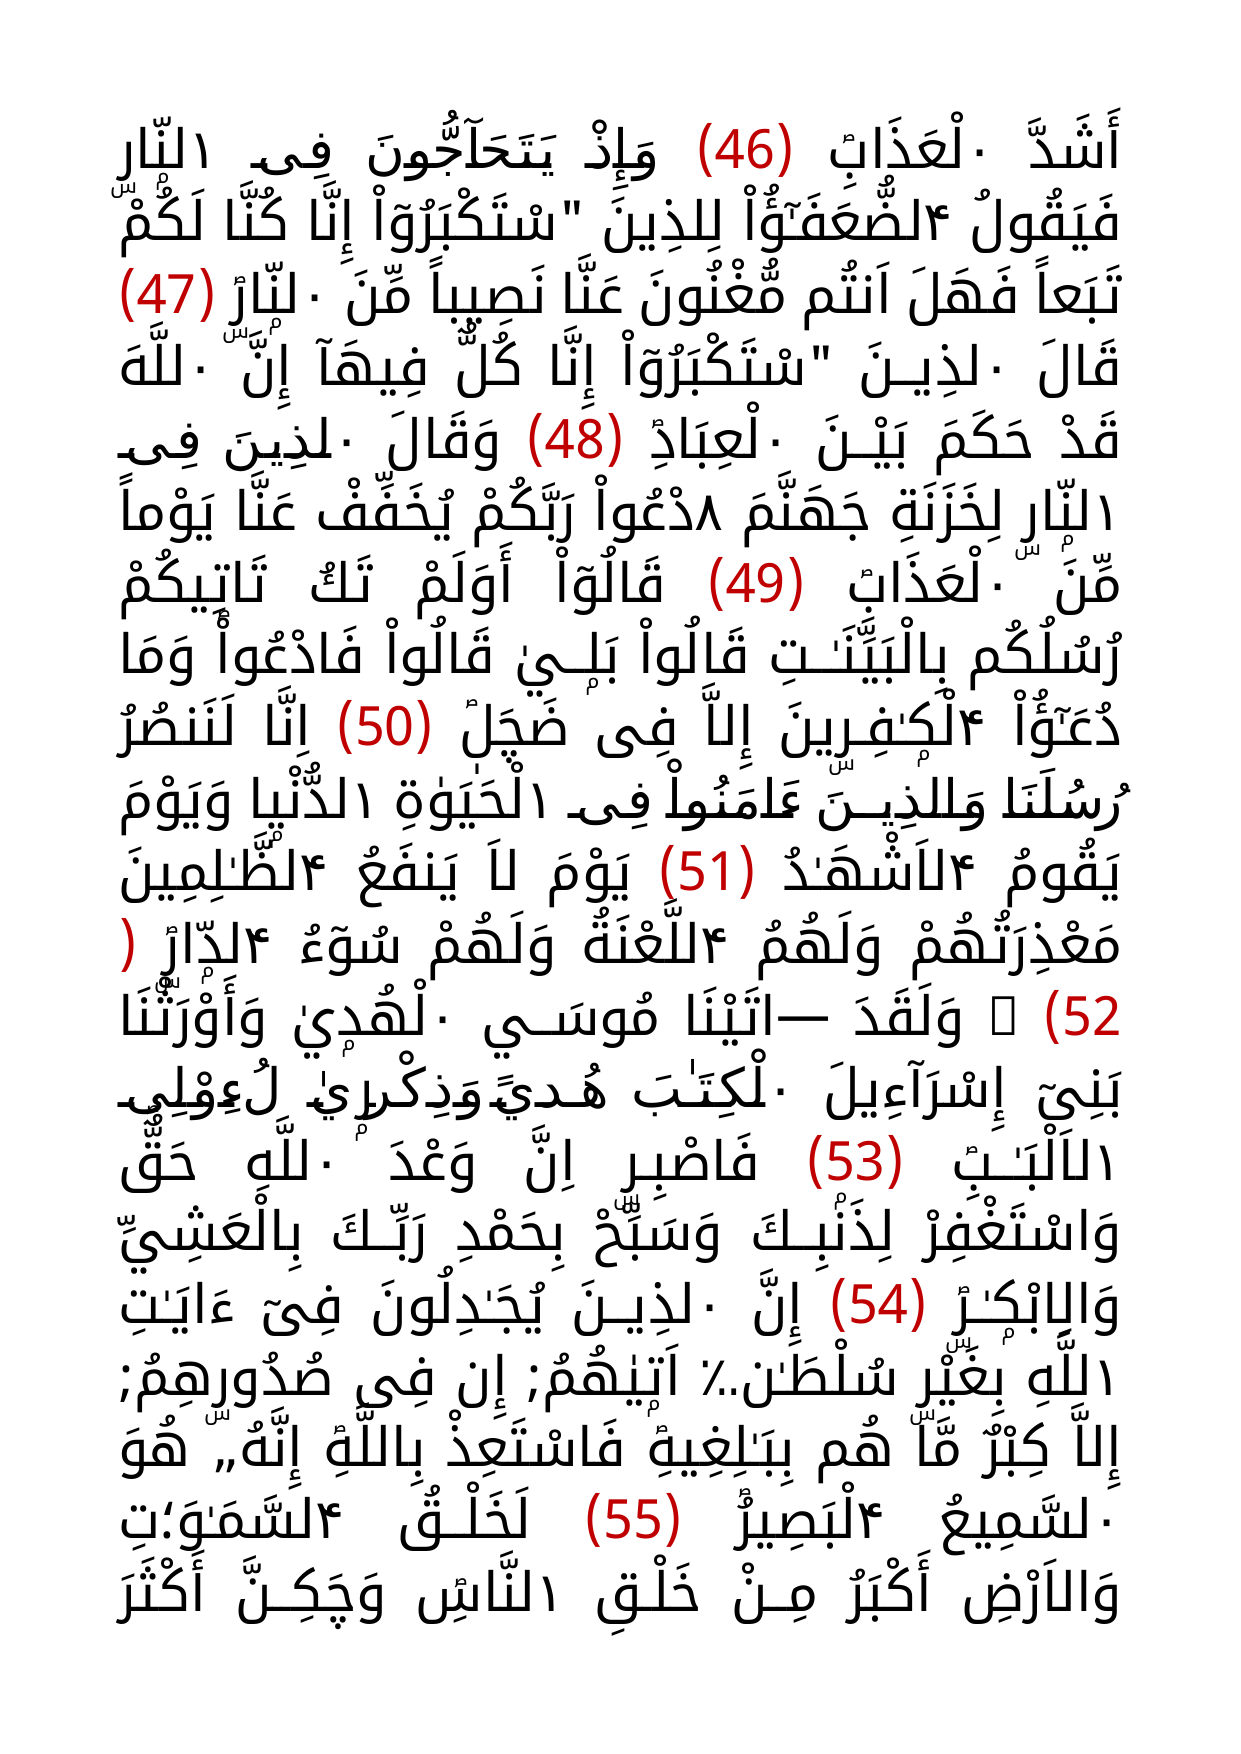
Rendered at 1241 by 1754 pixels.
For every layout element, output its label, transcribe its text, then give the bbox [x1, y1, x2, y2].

text أَمَتَّنَا "ثْنَتَيْنِ وَأَحْيَيْتَنَا "ثْنَتَيْنِ فَاعْتَرَفْنَا بِذُنُوبِنَا فَهَلِ اِلَيٰ خُرُوجٍ مِّــن سَبِيلٍؐ (10) ذَ؛لِكُم بِأَنَّهُ; إِذَا دُعِــيَ ۰للَّهُ وَحْدَهُ„ كَفَرْتُمْ وَإِنْ يُّشْرَكككْ بِهِ” تُومِنُواْؐ فَالْحُكْمُ لِلهِ ۱لْعَلِـيِّ ۱لْكَبِيرۣؐ (11) هُوَ ۰ﻟ﮲ يُرۣيكُمُ; ءَايَـٰتِهِ” وَيُنَزّۣلُ لَكُم مِّــنَ ۰لسَّمَآءِ رۣزْقاًؐ وَمَا يَتَذَكَّرُ إِلاَّ مَنْ يُّنِيــبُؐ (12) فَادْعُواْ ۴للَّهَ مُخْلِصِينَ لَهُ ۴لدِّينَ وَلَوْ كَرۣهَ ۰لْكَـٰفِرُونَؐ (13) رَفِيعُ ۴لدَّرَجَـٰتِ ذُو ۴لْعَرْشِؐ يُلْقِى ۱لرُّوحَ مِنَ اَمْرۣهِ” عَلَيٰ مَنْ يَّشَآءُ مِنْ عِبَادِهِ” لِيُنذِرَ يَوْمَ ۰لتَّچَقِ” (14) يَوْمَ هُم بَـٰرۣزُونَؐ لاَ يَخْفۭــيٰ عَلَي ۰للَّهِ مِنْهُمْ شَيْءٌؐ لِّمَـنِ ۱لْمُلْــكُ ۴لْيَوْمَؐ لِلهِ ۱لْوَ؛حِدِ ۱لْقَهّۭارۣؐ (15) ۱لْيَوْمَ تُجْزۭيٰ كُلُّ نَفْـسٙ بِمَا كَسَبَتْؐ لاَ ظُلْمَ ۰لْيَوْمَؐ إِنَّ ۰للَّهَ سَرۣيعُ ۴لْحِسَابِؐ (16) وَأَنذِرْهُمْ يَوْمَ ۰لاَزۣفَةِ إِذِ ۱لْقُلُوبُ لَدَي ۰لْحَنَاجِرۣ كَـٰظِمِينَؐ (17) مَا لِلظَّـٰلِمِينَ مِنْ حَمِيمٍ وَلاَ شَفِيعٍ يُطَاعُؐ (18) يَعْلَمُ خَآئِنَةَ ۰لاَعْيُنِ وَمَا تُخْفِى ۱لصُّدُورُؐ (19) وَاللَّهُ يَقْضِى بِالْحَقﱢّؐ وَالذِيــنَ تَدْعُونَ مِن دُونِهِ” لاَ يَقْضُونَ بِشَىْءٖؐ اِنَّ ۰للَّهَ هُوَ ۰لسَّمِيعُ ۴لْبَصِيرُؐ (20) © أَوَلَمْ يَسِيرُواْ فِى ۱لاَرْضضضِ فَيَنظُرُواْ كَيْفَ كَانَ عَـٰقِبَةُ ۴لذِيــنَ كَانُواْ مِن قَبْلِهِمْؐ كَانُواْ هُمُ; أَشَدَّ مِنْهُمْ قُوَّةً وَءَاثَاراً فِى ۱لاَرْضِ فَأَخَذَهُمُ ۴للَّهُ بِذُنُوبِهِمْؐ وَمَا كَانَ لَهُم مِّــنَ ۰للَّهِ مِنْ وَّاقٍؐ (21) ذَ؛لِــكَ بِأَنَّهُمْ كَانَت تَّاتِيهِمْ رُسُلُهُم بِالْبَيِّنَـٰتِ فَكَفَرُواْ فَأَخَذَهُمُ ۴للَّهُؐ إِنَّهُ„ قَوۣيٌّ شَدِيدُ ۴لْعِقَابِؐ (22) وَلَقَدَ اَرْسَلْنَا مُوسۭـيٰ بِـَٔايَـٰتِنَا وَسُلْطَـٰنٍ مُّبِينٖ (23) اِلَيٰ فِرْعَوْنَ وَهَامَـٰنَ وَقَارُونَ فَقَالُواْ سَـٰحِرٌ كَذَّابٌؐ (24) فَلَمَّا جَآءَهُم بِالْحَقِّ مِنْ عِندِنَا قَالُواْ ۶قْتُلُوٓاْ أَبْنَآءَ ۰لذِيــنَ ءَامَنُواْ مَعَهُ„ وَاسْتَحْيُواْ نِسَآءَهُمْؐ وَمَا كَيْدُ ۴لْكۭـٰفِـرۣينَ إِلاَّ فِى ضَچَلٍؐ (25) وَقَالَ فِرْعَوْنُ ذَرُونِىٓ أَقْتُلْ مُوسۭيٰ وَلْيَدْعُ رَبَّهُ; إِنِّيَ أَخَافُ أَنْ يُّبَدِّلَ دِينَكُمْ وَأَنْ يُّظْهِرَ فِى ۱لاَرْضِ ۱لْفَسَادَؐ (26) وَقَالَ مُوسۭيٰٓ إِنِّى عُذْتُ بِرَبِّى وَرَبِّكُم مِّــن كُــلّۣ مُتَكَبِّرٍ لاَّ يُومِنُ بِيَوْمِ ۱لْحِسَابِؐ (27) وَقَالَ رَجُلٌ مُّومِنٌ مِّنَ —الِ فِرْعَوْنَ يَكْتُمُ إِيمَـٰنَهُ; أَتَقْتُلُونَ رَجُلٗا اَنْ يَّقُولَ رَبِّــيَ ۰للَّهُ وَقَدْ جَآءَكُم بِالْبَيِّنَـٰتِ مِن رَّبِّكُمْ وَإِنْ يَّــكُ كَـٰذِباً فَعَلَيْهِ كَذِبُهُ, وَإِنْ يَّــكُ صَادِقاً يُصِبْكُم بَعْضُ ۴ﻟ﮲ يَعِدُكُمُؐ; إِنَّ ۰للَّهَ لاَ يَهْدِى مَنْ هُوَ مُسْرۣفٌ كَذَّابٌؐ (28) يَـٰقَوْمِ لَكُمُ ۴لْمُلْــكُ ۴لْيَوْمَ ظَـٰهِرۣيــنَ فِى ۱لاَرْضِ فَمَنْ يَّنصُرُنَا مِنۢ بَأْسِ ۱للَّهِ إِن جَآءَنَاؐ قَالَ فِرْعَوْنُ مَآ ٱُرۣيكُمُ; إِلاَّ مَآ أَرۭيٰ وَمَآ أَهْدِيكُمُ; إِلاَّ سَبِيلَ ۰لرَّشَادِؐ (29) ® وَقَالَ ۰ﻟـذِىٓ ءَامَنَ يَـٰقَوْمِ إِنِّــيَ أَخَافُ عَلَيْكُم مِّثْلَ يَوْمِ ۱لاَحْزَابِ (30) مِثْلَ دَأْبِ قَوْمِ نُوحٍ وَعَادٍ وَثَمُودَ وَالذِينَ مِنۢ بَعْدِهِمْؐ وَمَا ۰للَّهُ يُرۣيدُ ظُلْماً لِّلْعِبَادِؐ (31) وَيَـٰقَوْمِ إِنِّيَ أَخَافُ عَلَيْكُمْ يَوْمَ ۰لتَّنَادِ” (32) يَوْمَ تُوَلُّونَ مُدْبِـرۣيــنَ مَا لَكُم مِّــنَ ۰للَّهِ مِــنْ عَـٰصِمٍؐ وَمَنْ يُّضْلِلِ ۱للَّهُ فَمَا لَهُ„ مِــنْ هَادٍؐ (33) وَلَقَدْ جَآءَكُمْ يُوسُفُ مِن قَبْلُ بِالْبَيِّنَـٰتِ فَمَا زۣلْتُمْ فِى شَــكٍّ مِّمَّا جَآءَكُم بِهِ” حَتَّيٰٓ إِذَا هَلَــكَ قُلْتُمْ لَنْ يَّبْعَثَ ۰للَّهُ مِنۢ بَعْدِهِ” رَسُولًؐا كَذَ؛لِكَ يُضِــلُّ ۴للَّهُ مَنْ هُوَ مُسْرۣفٌ مُّرْتَاب٘ؐ (34) ۱لذِينَ يُجَـٰدِلُونَ فِىٓ ءَايَـٰتِ ۱للَّهِ بِغَيْرۣ سُلْطَـٰن؉ اَتۭيٰهُمْؐ كَبُرَ مَقْتاٗ عِندَ ۰للَّهِ وَعِندَ ۰لذِينَ ءَامَنُواْؐ كَذَ؛لِــكَ يَطْبَعُ ۴للَّهُ عَلَــيٰ كُـلِّ قَلْبِ مُتَكَبِّرٍ جَبّۭارٍؐ (35) وَقَالَ فِرْعَوْنُ يَـٰهَامَـٰنُ èبْنِ لِى صَرْحاً لَّعَلِّيَ أَبْلُغُ ۴لاَسْبَـٰبَ (36) أَسْبَـٰبَ ۰لسَّمَـٰوَ؛تِ فَأَطَّلِعُ إِلَيٰٓ إِچَهِ مُوسۭيٰ وَإِنِّى لَأَظُنُّهُ„ كَـٰذِباًؐ وَكَذَ؛لِــكَ زُيِّنَ لِـفِرْعَوْنَ سُوٓءُ عَمَلِهِ” وَصَدَّ عَـنِ ۱لسَّبِيلِؐ وَمَا كَيْدُ فِرْعَوْنَ إِلاَّ فِى تَبَابٍؐ (37) وَقَالَ ۰ﻟـذِىٓ ءَامَنَ يَـٰقَوْمِ 'تَّبِعُونِ أَهْدِكُمْ سَبِيلَ ۰لرَّشَادِؐ (38) يَـٰقَوْمِ إِنَّمَا هَـٰذِهِ ۱لْحَيَوٰةُ ۴لدُّنْيۭا مَتَـٰعٌؐ وَإِنَّ ۰لاَخِرَةَ هِيَ دَارُ ۴لْقَرۭارۣؐ (39) مَــنْ عَمِــلَ سَـيِّيؕـةً فَلاَ يُجْزۭيٰٓ إِلاَّ مِثْلَهَاؐ وَمَــنْ عَمِــلَ صَـٰڤِحاً مِّــن ذَكَر۫ اَوُ ۷نثۭيٰ وَهُوَ مُومِنٌ فَٱُوْلَئِكَ يَدْخُلُونَ ۰لْجَنَّةَ يُرْزَقُونَ فِيهَا بِغَيْرۣ حِسَابٍؐ (40) ¤ وَيَـٰقَوْمِ مَا لِــيَ أَدْعُوكُمُ; إِلَــي ۰لنَّجَوٰةِ وَتَدْعُونَنِىٓ إِلَي ۰لنّۭارۣؐ (41) تَدْعُونَنِى لَأِكْفُرَ بِاللَّهِ وَٱُشْرۣكككَ بِهِ” مَا لَيْـسَ لِى بِهِ” عِلْمٌ وَأَنَآ أَدْعُوكُمُ; إِلَــي ۰لْعَزۣيزۣ ۱لْغَفّۭـٰرۣؐ (42) لاَ جَرَمَ أَنَّمَا تَدْعُونَنِىٓ إِلَيْهِ لَيْــسَ لَهُ„ دَعْوَةٌ فِى ۱لدُّنْيۭا وَلاَ فِى ۱لاَخِرَةِ وَأَنَّ مَرَدَّنَـآ إِلَــي ۰للَّهِ وَأَنَّ ۰لْمُسْرۣفِيــنَ هُمُ; أَصْحَـٰبُ ۴لنّۭارۣؐ (43) فَسَتَذْكُرُونَ مَآ أَقُولُ لَكُمْؐ وَٱُفَوّۣضضضُ أَمْرۣيَ إِلَــي ۰للَّهِؐ إِنَّ ۰للَّهَ بَصِيرٛ بِالْعِبَادِؐ (44) فَوَقۭيٰهُ ۴للَّهُ سَيِّـَٔاتِ مَا مَكَرُواْؐ وَحَاقَ بِـَٔالِ فِرْعَوْنَ سُوٓءُ ۴لْعَذَابِؐ (45) ۱لنَّارُ يُعْرَضُونَ عَلَيْهَا غُدُوّاً وَعَشِيّاًؐ وَيَوْمَ تَقُومُ ۴لسَّاعَةُ أَدْخِلُوٓاْ ءَالَ فِرْعَوْنَ أَشَدَّ ۰لْعَذَابِؐ (46) وَإِذْ يَتَحَآجُّونَ فِى ۱لنّۭارۣ فَيَقُولُ ۴لضُّعَفَـٰٓؤُاْ لِلذِينَ "سْتَكْبَرُوٓاْ إِنَّا كُنَّا لَكُمْ تَبَعاً فَهَلَ اَنتُم مُّغْنُونَ عَنَّا نَصِيباً مِّنَ ۰لنّۭارۣؐ (47) قَالَ ۰لذِيــنَ "سْتَكْبَرُوٓاْ إِنَّا كُلٌّ فِيهَآ إِنَّ ۰للَّهَ قَدْ حَكَمَ بَيْــنَ ۰لْعِبَادِؐ (48) وَقَالَ ۰لذِينَ فِى ۱لنّۭارۣ لِخَزَنَةِ جَهَنَّمَ ۸دْعُواْ رَبَّكُمْ يُخَفِّفْ عَنَّا يَوْماً مِّنَ ۰لْعَذَابِؐ (49) قَالُوٓاْ أَوَلَمْ تَكُ تَاتِيكُمْ رُسُلُكُم بِالْبَيِّنَـٰــتِ قَالُواْ بَلۭــيٰ قَالُواْ فَادْعُواْؐ وَمَا دُعَـٰٓؤُاْ ۴لْكۭـٰفِـرۣينَ إِلاَّ فِى ضَچَلٖؐ (50) اِنَّا لَنَنصُرُ رُسُلَنَا وَالذِيــنَ ءَامَنُواْ فِى ۱لْحَيَوٰةِ ۱لدُّنْيۭا وَيَوْمَ يَقُومُ ۴لاَشْهَـٰدُ (51) يَوْمَ لاَ يَنفَعُ ۴لظَّـٰلِمِينَ مَعْذِرَتُهُمْ وَلَهُمُ ۴للَّعْنَةُ وَلَهُمْ سُوٓءُ ۴لدّۭارۣؐ (52) ® وَلَقَدَ —اتَيْنَا مُوسَــي ۰لْهُدۭيٰ وَأَوْرَثْنَا بَنِىٓ إِسْرَآءِيلَ ۰لْكِتَـٰبَ هُديً وَذِكْرۭيٰ لُءِوْلِى ۱لاَلْبَـٰــبِؐ (53) فَاصْبِـرۣ اِنَّ وَعْدَ ۰للَّهِ حَقٌّؐ وَاسْتَغْفِرْ لِذَنۢبِــكَ وَسَبِّحْ بِحَمْدِ رَبِّــكَ بِالْعَشِيِّ وَالِابْكۭـٰـرۣؐ (54) إِنَّ ۰لذِيــنَ يُجَـٰدِلُونَ فِىٓ ءَايَـٰتِ ۱للَّهِ بِغَيْرۣ سُلْطَـٰن؉ اَتۭيٰهُمُ; إِن فِى صُدُورۣهِمُ; إِلاَّ كِبْرٌ مَّا هُم بِبَـٰلِغِيهِؐ فَاسْتَعِذْ بِاللَّهِؐ إِنَّهُ„ هُوَ ۰لسَّمِيعُ ۴لْبَصِيرُؐ (55) لَخَلْــقُ ۴لسَّمَـٰوَ؛تِ وَالاَرْضِ أَكْبَرُ مِــنْ خَلْـقِ ۱لنَّاسِؐ وَچَكِــنَّ أَكْثَرَ ۰لنَّاسسسِ لاَ يَعْلَمُونَؐ (56) وَمَا يَسْتَوۣى ۱لاَعْمۭيٰ وَالْبَصِيرُ (57) وَالذِيــنَ ءَامَنُواْ وَعَمِلُواْ ۴ڤصَّـٰڤِحَـٰتِ وَلاَ ۰لْمُسِىٓءُؐ قَلِيلًا مَّا يَتَذَكَّرُونَؐ (58) إِنَّ ۰لسَّاعَةَ ءَلاَتِيَةٌ لاَّ رَيْبَ فِيهَاؐ وَچَكِــنَّ أَكْثَرَ ۰لنَّاسسسِ لاَ يُومِنُونَؐ (59) وَقَالَ رَبُّكُمُ ۶دْعُونِىٓ أَسْتَجِبْ لَكُمُؐ; إِنَّ ۰لذِينَ يَسْتَكْبِرُونَ عَنْ عِبَادَتِى سَيَدْخُلُونَ جَهَنَّمَ دَاخِرۣينَؐ (60) ۰للَّهُ ۴ﻟ﮲ جَعَـلَ لَكُمُ ۴ليْـلَ لِتَسْكُنُواْ فِيهِ وَالنَّهَارَ مُبْصِراٗؐ اِنَّ ۰للَّهَ لَذُو فَضْــل۫ عَلَي ۰لنَّاسِؐ وَچَكِنَّ أَكْثَرَ ۰لنَّاسسسِ لاَ يَشْكُرُونَؐ (61) ذَ؛لِكُمُ ۴للَّهُ رَبُّكُمْؐ خَـٰلِقُ كُــلّۣ شَيْءٍؐ لٓاَّ إِچَهَ إِلاَّ هُوَؐ فَأَنّۭيٰ تُوفَكُونَؐ (62) كَذَ؛لِكَ يُوفَكُ ۴لذِيــنَ كَانُواْ بِـَٔايَـٰتِ ۱للَّهِ يَجْحَدُونَؐ (63) ۰للَّهُ ۴ﻟ﮲ جَعَــلَ لَكُمُ ۴لاَرْضضضَ قَـرَاراً وَالسَّمَآءَ بِنَآءً وَصَوَّرَكُمْ فَأَحْسَــنَ صُوَرَكُمْ وَرَزَقَكُم مِّــنَ ۰لطَّيِّبَـٰتِؐ ذَ؛لِكُمُ ۴للَّهُ رَبُّكُمْؐ فَتَبَـٰرَكككَ ۰للَّهُ رَبُّ ۴لْعَـٰلَمِينَؐ (64) هُوَ ۰لْحَيُّؐ لآَ إِچَهَ إِلاَّ هُوَؐ فَادْعُوهُ مُخْلِصِيــنَ لَهُ ۴لدِّيــنَؐ ۰لْحَمْدُ لِلهِ رَبِّ ۱لْعَـٰلَمِينَؐ (65) © قُـلِ اِنِّى نُهِيتُ أَنَ اَعْبُدَ ۰لذِيــنَ تَدْعُونَ مِن دُونِ ۱للَّهِ لَمَّا جَآءَنِيَ ۰لْبَيِّنَـٰــتُ مِن رَّبِّى وَٱُمِرْتُ أَنُ ۷سْلِمَ لِرَبِّ ۱لْعَـٰلَمِيــنَؐ (66) هُوَ ۰ﻟ﮲ خَلَقَكُم مِّن تُرَابٍ ثُمَّ مِــن نُّطْفَةٍ ثُمَّ مِــنْ عَلَقَةٍ ثُمَّ يُخْرۣجُكُمْ طِفْلًا ثُمَّ لِتَبْلُغُوٓاْ أَشُدَّكُمْ ثُمَّ لِتَكُونُواْ شُيُوخاًؐ وَمِنكُم مَّنْ يُّتَوَفّۭيٰ مِن قَبْلُ وَلِتَبْلُغُوٓاْ أَجَلًا مُّسَمّيً وَلَعَلَّكُمْ تَعْقِلُونَؐ (67) هُوَ ۰ﻟ﮲ يُحْىِ” وَيُمِيــتُؐ فَإِذَا قَضۭيٰٓ أَمْراً فَإِنَّمَا يَقُولُ لَهُ„ كُنؐ فَيَكُونُؐ (68) أَلَمْ تَرَ إِلَــي ۰لذِينَ يُجَـٰدِلُونَ فِىٓ ءَايَـٰتِ ۱للَّهِ أَنّۭيٰ يُصْرَفُونَؐ (69) ۰لذِينَ كَذَّبُواْ بِالْكِتَـٰــبِ وَبِمَآ أَرْسَلْنَا بِهِ” رُسُلَنَا فَسَوْفَ يَعْلَمُونَ (70) إِذِ ۱لاَغْچَلُ فِىٓ أَعْنَـٰقِهِمْ وَالسَّچَسِــلُؐ يُسْحَبُونَ (71) فِى ۱لْحَمِيمِ ثُمَّ فِى ۱لنّۭارۣ يُسْجَرُونَؐ (72) ثُمَّ قِيــلَ لَهُمُ; أَيْــنَ مَا كُنتُمْ تُشْرۣكُونَ مِن دُونِ ۱للَّهِؐ قَالُواْ ضَلُّواْ عَنَّا بَل لَّمْ نَكُــن نَّدْعُواْ مِن قَبْلُ شَيْـٔاًؐ كَذَ؛لِــكَ يُضِــلُّ ۴للَّهُ ۴لْكۭـٰفِـرۣينَؐ (73) ذَ؛لِكُم بِمَا كُنتُمْ تَفْرَحُونَ فِى ۱لاَرْضِ بِغَيْرۣ ۱لْحَقِّ وَبِمَا كُنتُمْ تَمْرَحُونَؐ (74) ۸دْخُلُوٓاْ أَبْوَ؛بَ جَهَنَّمَ خَـٰلِدِينَ فِيهَاؐ فَبِيــسَ مَثْوَي ۰لْمُتَكَبِّـرۣينَؐ (75) فَاصْبِـرۣ اِنَّ وَعْدَ ۰للَّهِ حَقٌّؐ فَإِمَّا نُرۣيَنَّكَ بَعْضَ ۰ﻟ﮲ نَعِدُهُمُ; أَوْ نَتَوَفَّيَنَّــكَ فَإِلَيْنَا يُرْجَعُونَؐ (76) وَلَقَدَ اَرْسَلْنَا رُسُلًا مِّــن قَبْلِــكَ مِنْهُم مَّــن قَصَصْنَا عَلَيْكَ وَمِنْهُم مَّن لَّمْ نَقْصُــصْ عَلَيْــكَؐ وَمَا كَانَ لِرَسُولٖ اَنْ يَّاتِيَ بِـَٔايَةٖ اِلاَّ بِإِذْنِ ۱للَّهِؐ فَإِذَا جَآءَ امْرُ ۴للَّهِ قُضِيَ بِالْحَقِّ وَخَسِرَ هُنَالِــكَ ۰لْمُبْطِلُونَؐ (77) ® ۰للَّهُ ۴ﻟ﮲ جَعَــلَ لَكُمُ ۴لاَنْعَـٰمَ لِتَرْكَبُواْ مِنْهَا وَمِنْهَا تَاكُلُونَؐ (78) وَلَكُمْ فِيهَا مَنَـٰفِعُؐ وَلِتَبْلُغُواْ عَلَيْهَا حَاجَةً فِى صُدُورۣكُمْؐ وَعَلَيْهَاوَعَلَـي ۰لْفُلْكِ تُحْمَلُونَؐ (79) وَيُرۣيكُمُ; ءَايَـٰتِهِؐ” فَأَيَّ ءَايَـٰتِ ۱للَّهِ تُنكِرُونَؐ (80) أَفَلَمْ يَسِيرُواْ فِى ۱لاَرْضِ فَيَنظُرُواْ كَيْفَ كَانَ عَـٰقِبَةُ ۴لذِينَ مِن قَبْلِهِمْؐ كَانُوٓاْ أَكْثَرَ مِنْهُمْ وَأَشَدَّ قُوَّةً وَءَاثَاراً فِى ۱لاَرْضِ فَمَآ أَغْنۭيٰ عَنْهُم مَّاكَانُواْ يَكْسِبُونَؐ (81) فَلَمَّاجَآءَتْهُمْ رُسُلُهُم بِالْبَيِّنَـٰــتِ فَرۣحُواْ بِمَا عِندَهُم مِّــنَ ۰لْعِلْمِؐ وَحَاقَ بِهِم مَّا كَانُواْ بِهِ” يَسْتَهْزۣءُونَؐ (82) فَلَمَّا رَأَوْاْ بَأْسَنَا قَالُوٓاْ ءَامَنَّا بِاللَّهِ وَحْدَهُ„ وَكَفَرْنَا بِمَا كُنَّا بِهِ” مُشْرۣكِينَؐ (83) فَلَمْ يَكُ يَنفَعُهُمُ; إِيمَـٰنُهُمْ لَمَّا رَأَوْاْ بَأْسَنَاؐ سُنَّتَ ۰للَّهِ ۱لتِى قَدْ خَلَتْ فِى عِبَادِهِؐ” وَخَسِرَ هُنَالِــكَ ۰لْكَـٰفِرُونَ (84) [118, 118, 1122, 1633]
